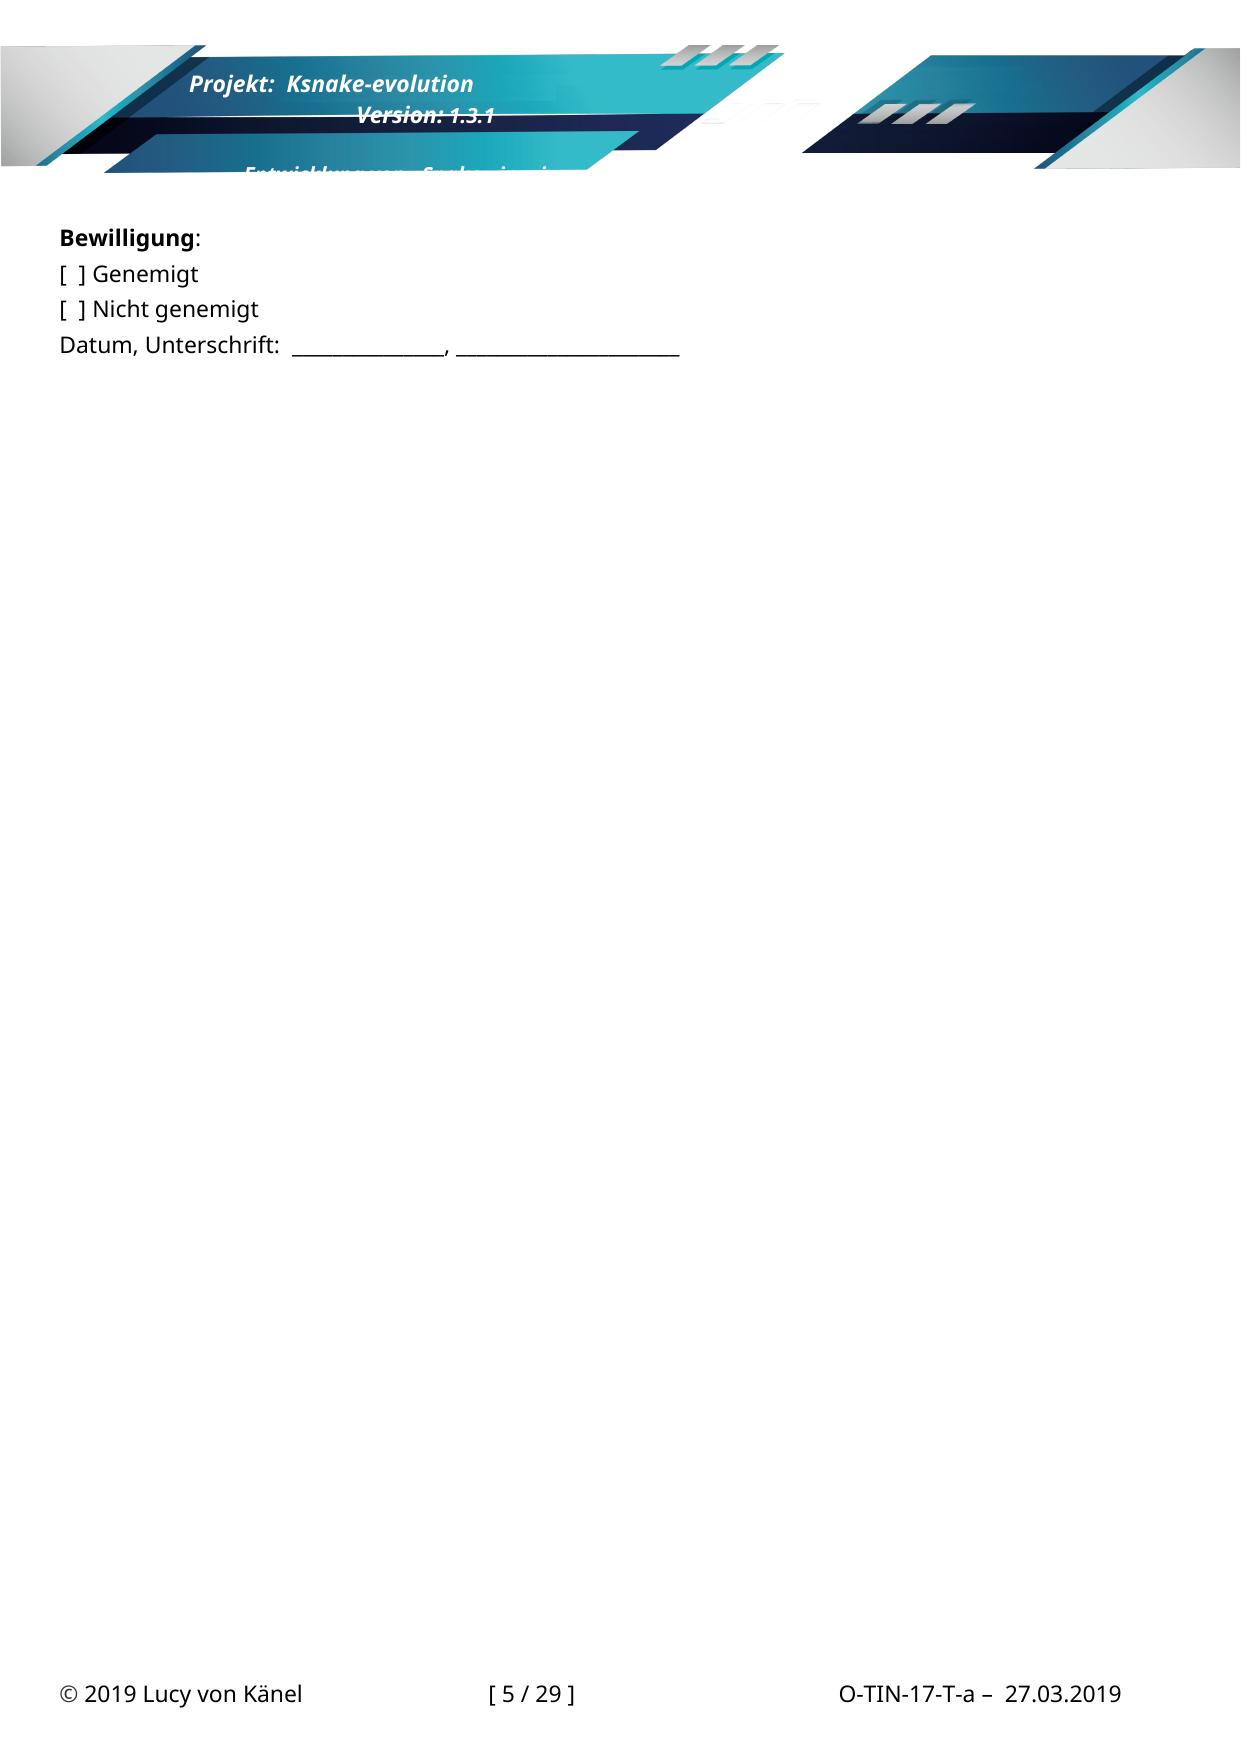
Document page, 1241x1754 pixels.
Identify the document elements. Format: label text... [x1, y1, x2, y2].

picture [0, 38, 1241, 176]
text Bewilligung: [ ] Genemigt [ ] Nicht genemigt Datum, Unterschrift: _______________, ______________________ [59, 222, 1122, 361]
